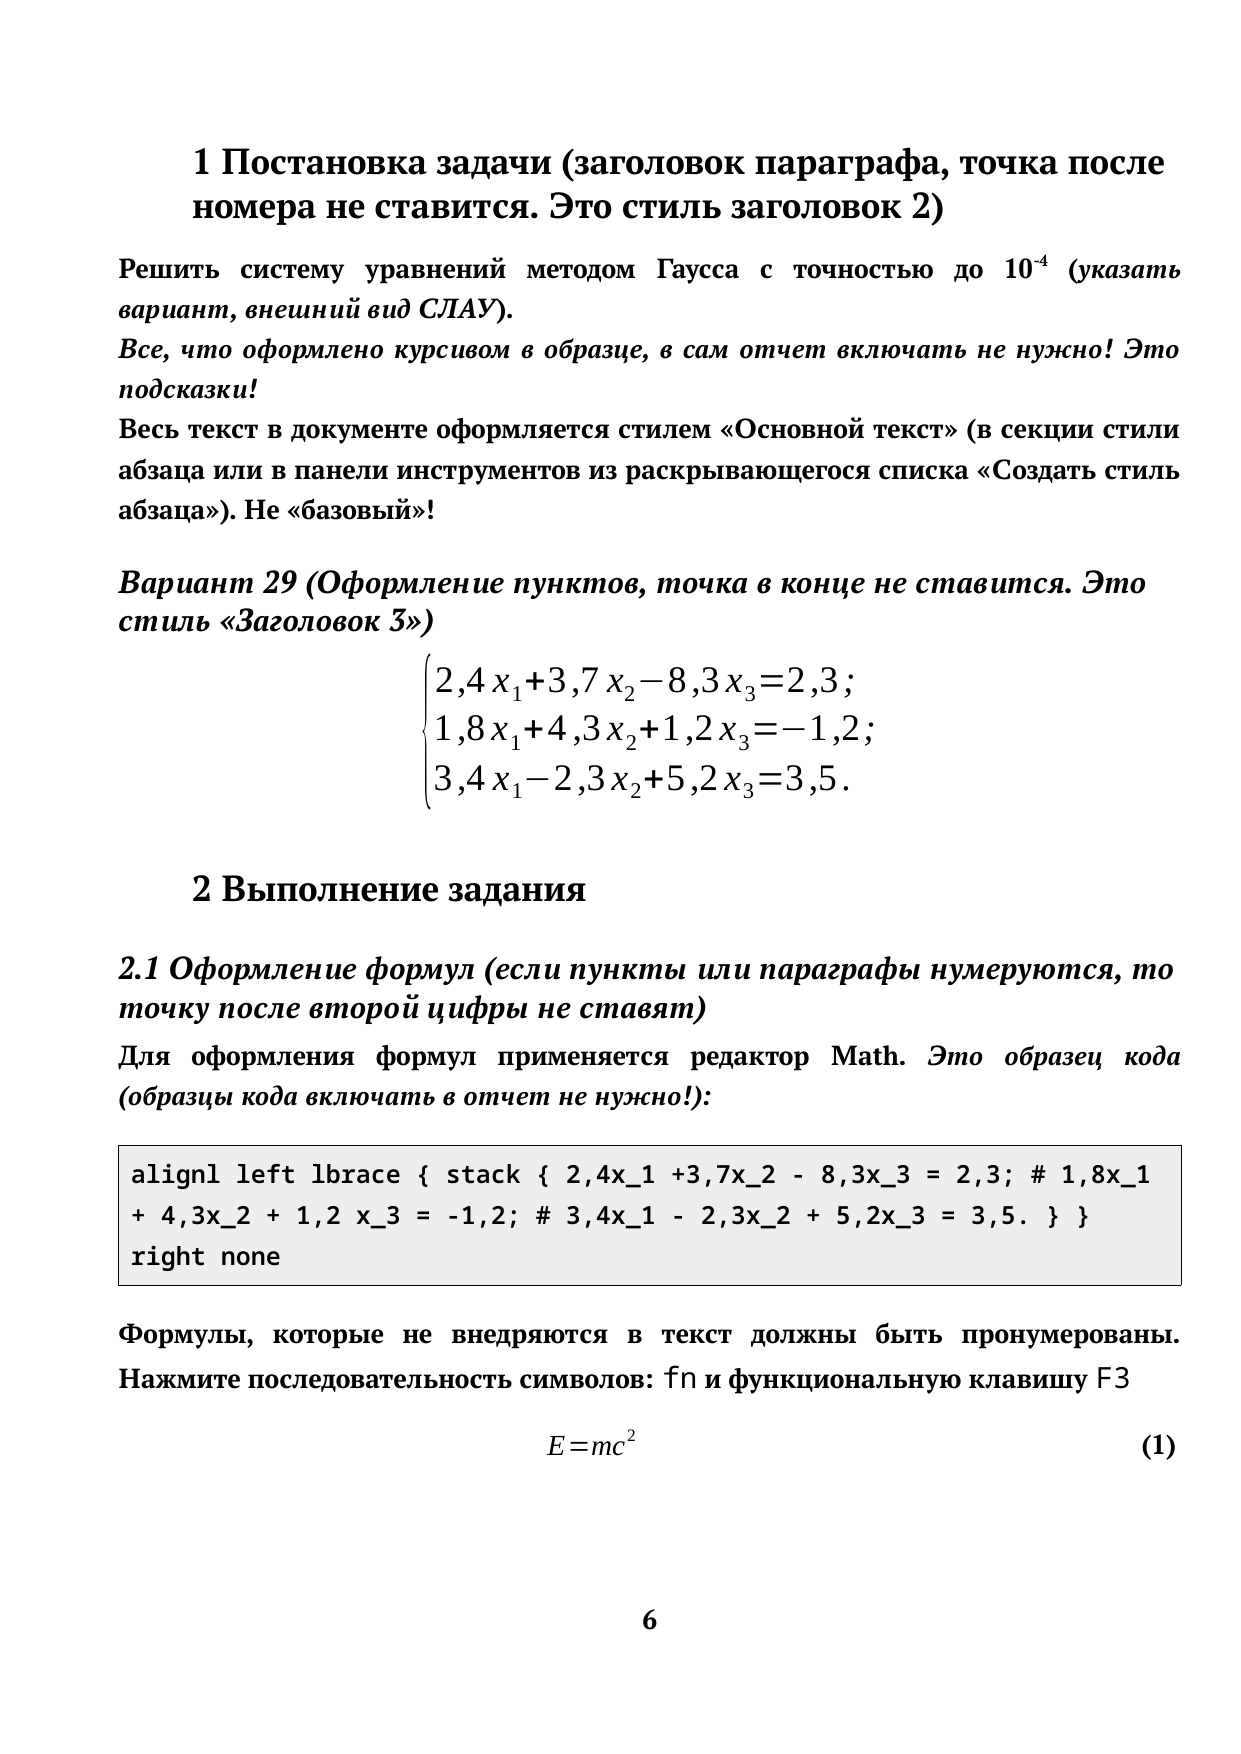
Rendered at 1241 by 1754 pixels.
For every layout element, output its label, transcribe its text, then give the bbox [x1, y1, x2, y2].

table_header (1) [1063, 1420, 1181, 1467]
table_header [118, 1420, 1063, 1467]
subtitle Вариант 29 (Оформление пунктов, точка в конце не ставится. Это стиль «Заголовок 3») [118, 562, 1181, 639]
text Формулы, которые не внедряются в текст должны быть пронумерованы. Нажмите последовательность символов: fn и функциональную клавишу F3 [118, 1316, 1181, 1397]
subtitle 1 Постановка задачи (заголовок параграфа, точка после номера не ставится. Это стиль заголовок 2) [192, 139, 1181, 227]
text Для оформления формул применяется редактор Math. Это образец кода (образцы кода включать в отчет не нужно!): [118, 1038, 1181, 1112]
subtitle 2 Выполнение задания [192, 865, 1181, 909]
text Все, что оформлено курсивом в образце, в сам отчет включать не нужно! Это подсказки! [118, 331, 1181, 405]
text Весь текст в документе оформляется стилем «Основной текст» (в секции стили абзаца или в панели инструментов из раскрывающегося списка «Создать стиль абзаца»). Не «базовый»! [118, 412, 1181, 526]
subtitle 2.1 Оформление формул (если пункты или параграфы нумеруются, то точку после второй цифры не ставят) [118, 948, 1181, 1025]
text Решить систему уравнений методом Гаусса с точностью до 10-4 (указать вариант, внешний вид СЛАУ). [118, 251, 1181, 324]
text alignl left lbrace { stack { 2,4x_1 +3,7x_2 - 8,3x_3 = 2,3; # 1,8x_1 + 4,3x_2 + 1,2 x_3 = -1,2; # 3,4x_1 - 2,3x_2 + 5,2x_3 = 3,5. } } right none [119, 1146, 1181, 1285]
